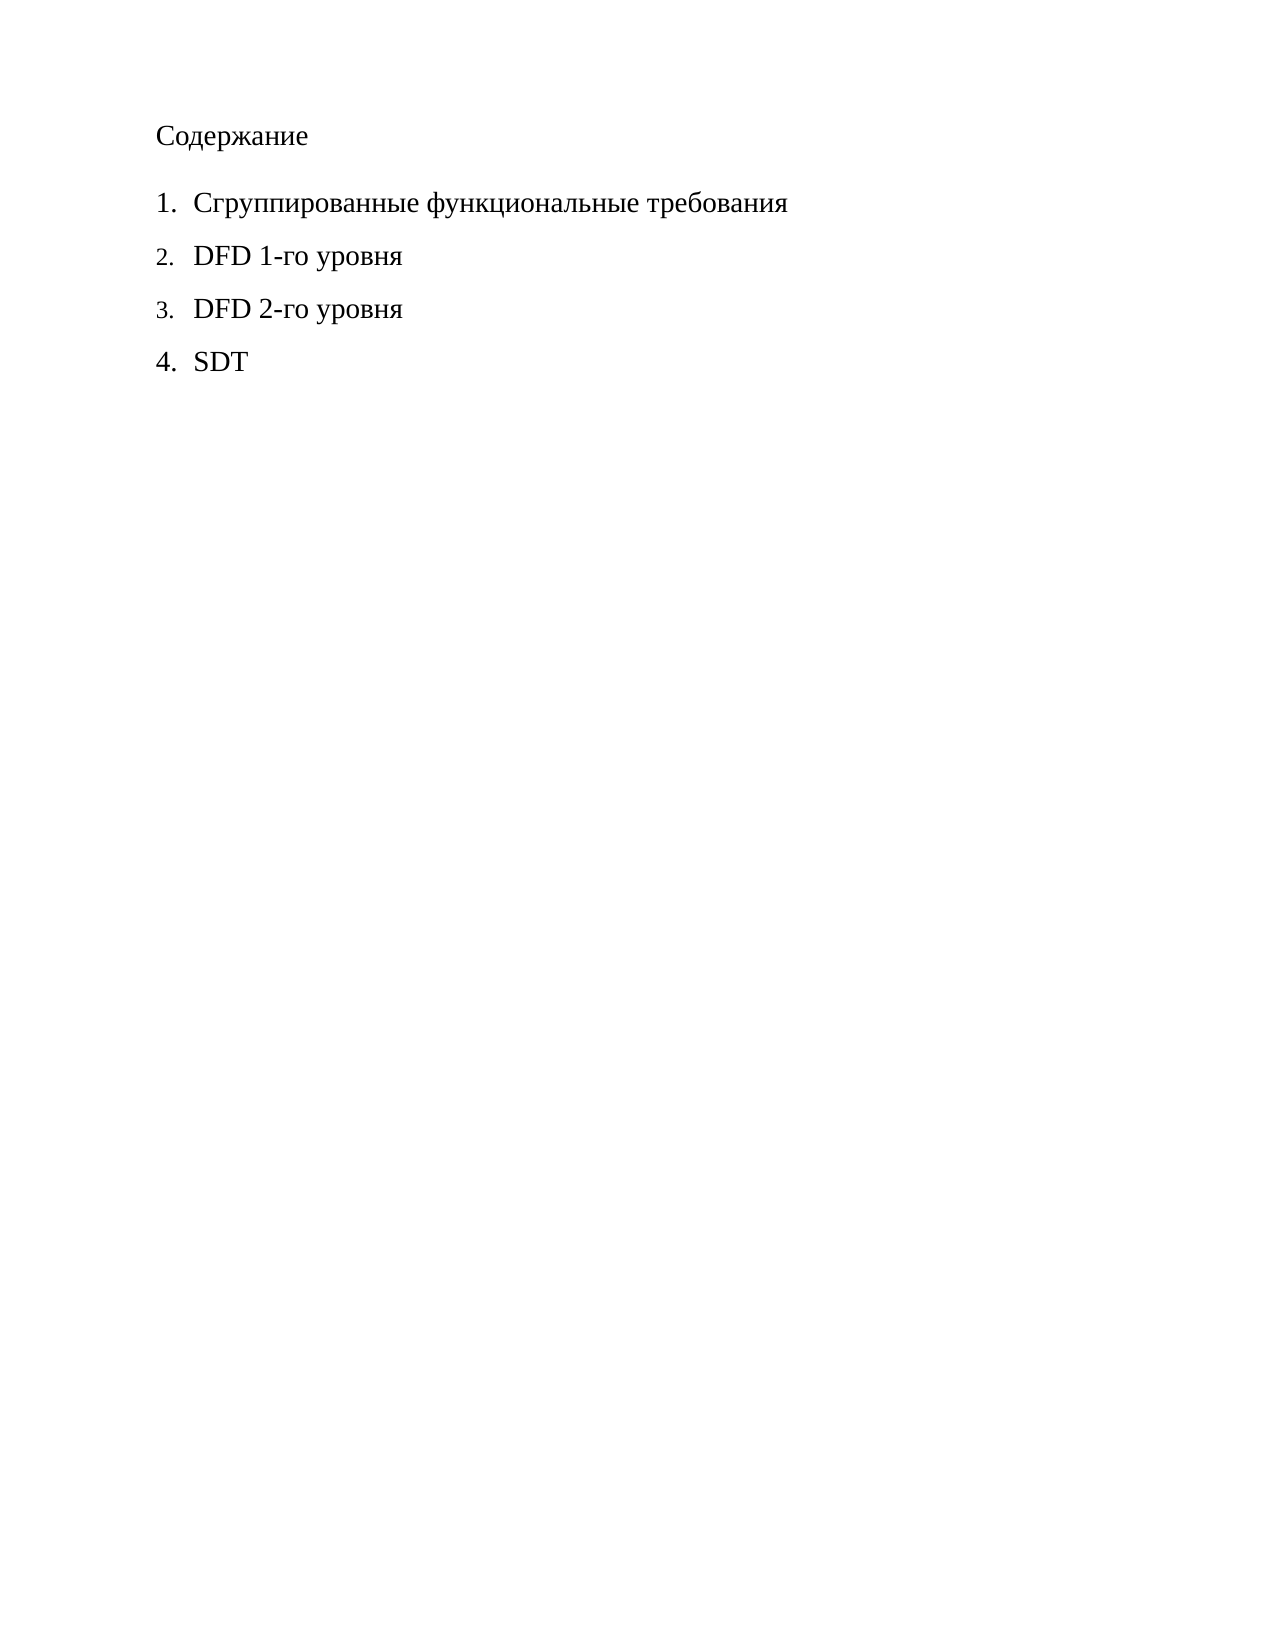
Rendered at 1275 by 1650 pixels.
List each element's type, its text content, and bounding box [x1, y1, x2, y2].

list SDT [156, 344, 1157, 378]
subtitle Содержание [118, 118, 1157, 185]
list DFD 2-го уровня [156, 291, 1157, 325]
list Сгруппированные функциональные требования [156, 185, 1157, 219]
list DFD 1-го уровня [156, 238, 1157, 272]
